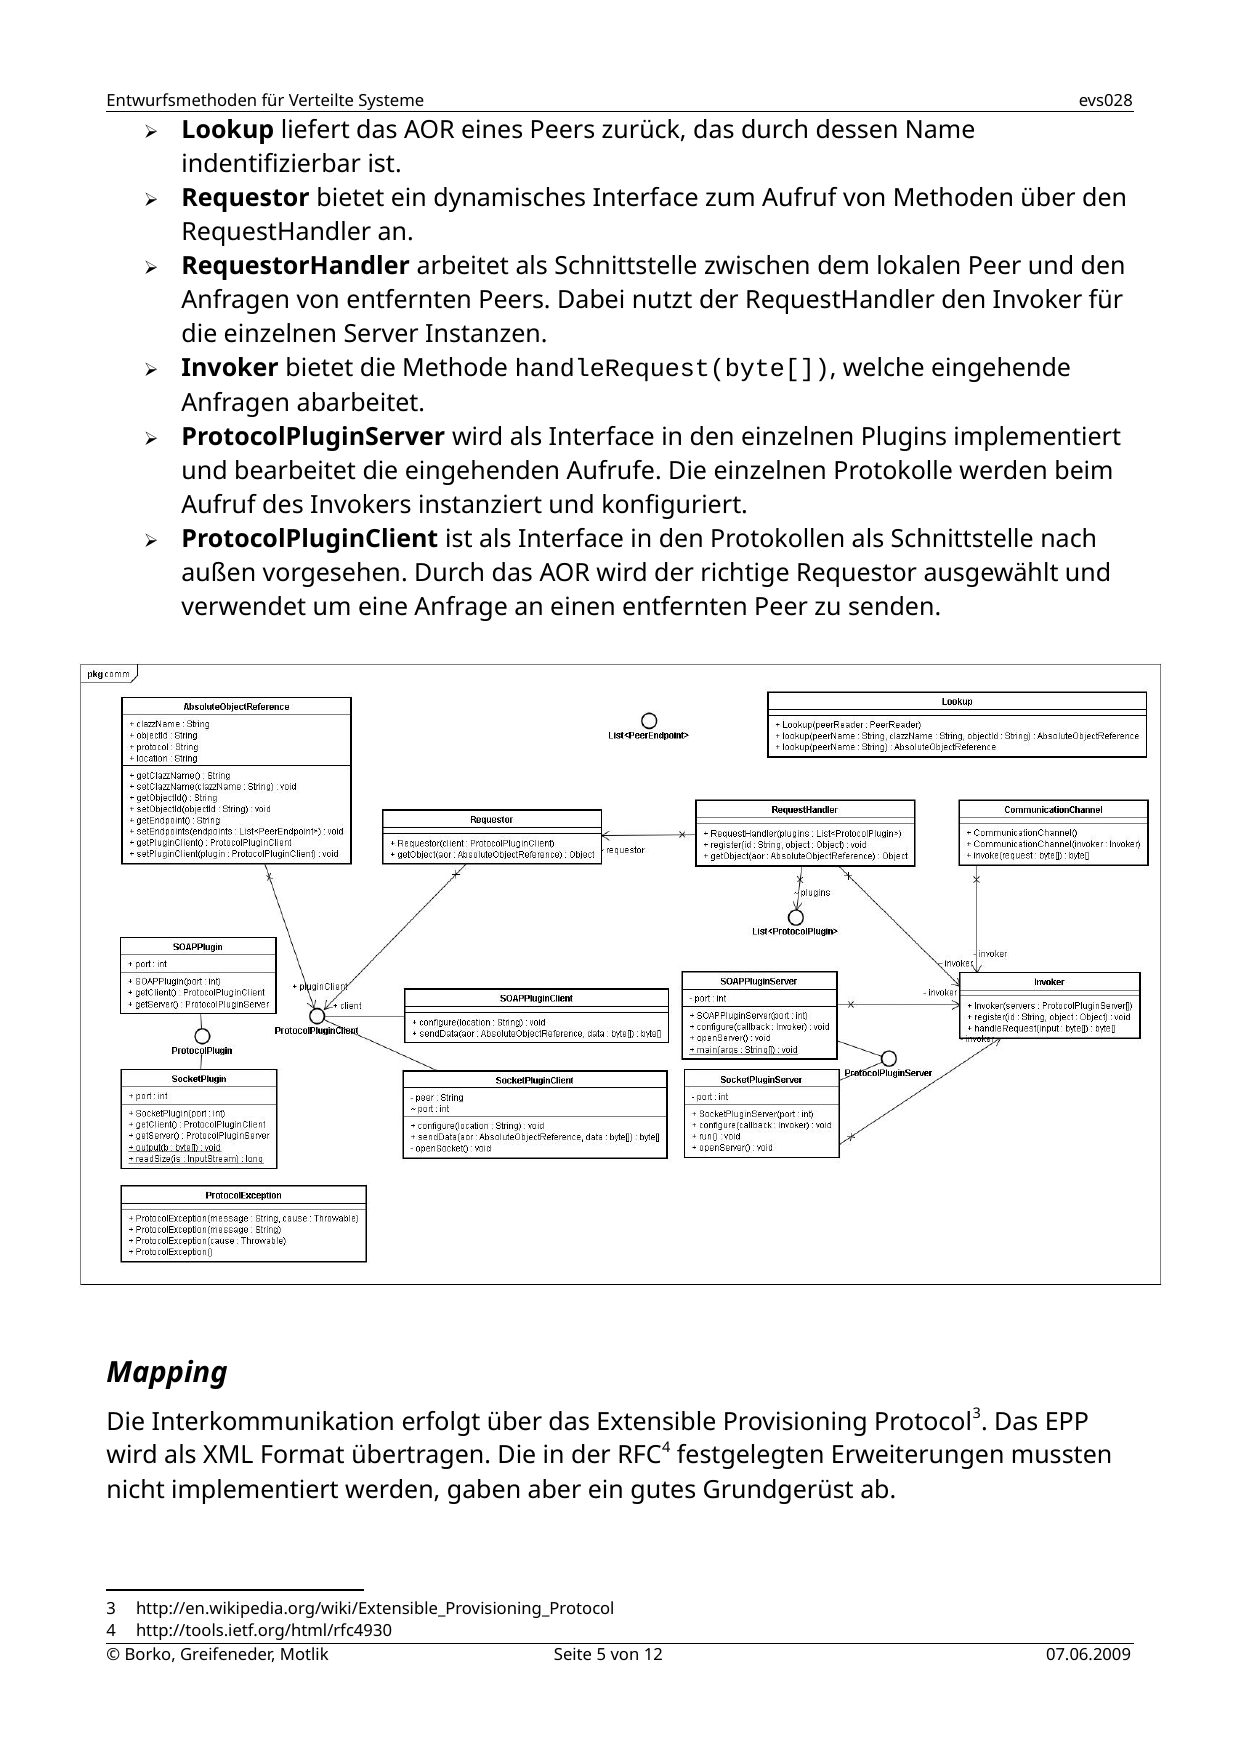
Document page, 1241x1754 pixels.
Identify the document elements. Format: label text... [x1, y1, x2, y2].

subtitle Mapping [106, 1351, 1134, 1391]
list Lookup liefert das AOR eines Peers zurück, das durch dessen Name indentifizierbar ist. [144, 112, 1134, 179]
list ProtocolPluginClient ist als Interface in den Protokollen als Schnittstelle nach außen vorgesehen. Durch das AOR wird der richtige Requestor ausgewählt und verwendet um eine Anfrage an einen entfernten Peer zu senden. [144, 520, 1134, 623]
list Invoker bietet die Methode handleRequest(byte[]), welche eingehende Anfragen abarbeitet. [144, 350, 1134, 418]
list ProtocolPluginServer wird als Interface in den einzelnen Plugins implementiert und bearbeitet die eingehenden Aufrufe. Die einzelnen Protokolle werden beim Aufruf des Invokers instanziert und konfiguriert. [144, 418, 1134, 520]
list RequestorHandler arbeitet als Schnittstelle zwischen dem lokalen Peer und den Anfragen von entfernten Peers. Dabei nutzt der RequestHandler den Invoker für die einzelnen Server Instanzen. [144, 248, 1134, 350]
list Requestor bietet ein dynamisches Interface zum Aufruf von Methoden über den RequestHandler an. [144, 179, 1134, 248]
text http://tools.ietf.org/html/rfc4930 [106, 1619, 1134, 1642]
picture [73, 656, 1168, 1292]
text http://en.wikipedia.org/wiki/Extensible_Provisioning_Protocol [106, 1596, 1134, 1619]
text Die Interkommunikation erfolgt über das Extensible Provisioning Protocol. Das EPP wird als XML Format übertragen. Die in der RFC festgelegten Erweiterungen mussten nicht implementiert werden, gaben aber ein gutes Grundgerüst ab. [106, 1403, 1134, 1505]
